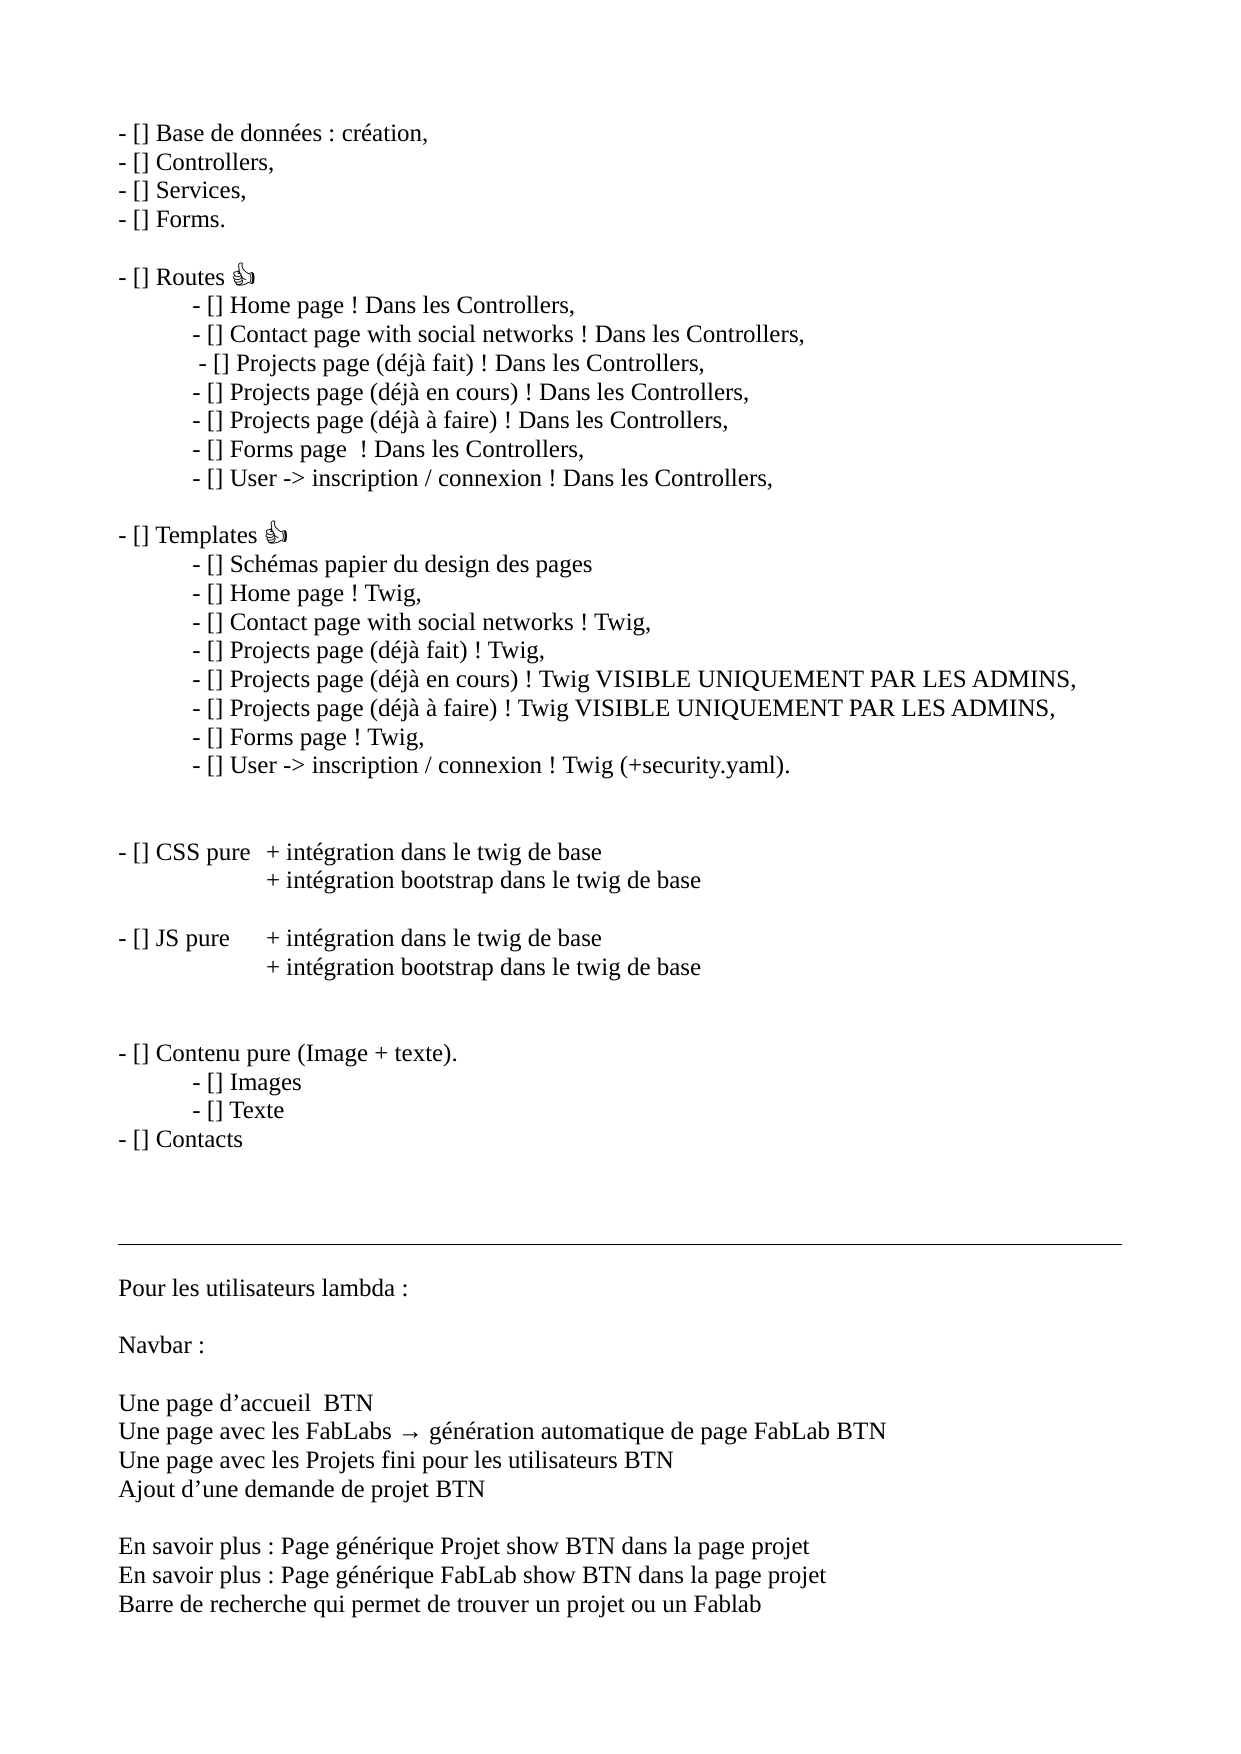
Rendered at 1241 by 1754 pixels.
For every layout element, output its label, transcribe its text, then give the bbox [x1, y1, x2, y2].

text - [] JS pure + intégration dans le twig de base [118, 923, 1122, 952]
text - [] Projects page (déjà en cours) ! Twig VISIBLE UNIQUEMENT PAR LES ADMINS, [118, 664, 1122, 693]
text Ajout d’une demande de projet BTN [118, 1474, 1122, 1503]
text - [] CSS pure + intégration dans le twig de base [118, 837, 1122, 866]
text - [] Texte [118, 1096, 1122, 1124]
text En savoir plus : Page générique Projet show BTN dans la page projet [118, 1531, 1122, 1560]
text Une page avec les FabLabs → génération automatique de page FabLab BTN [118, 1416, 1122, 1445]
text - [] Controllers, [118, 147, 1122, 176]
text - [] Routes 👍 [118, 262, 1122, 291]
text - [] Services, [118, 176, 1122, 204]
text - [] Projects page (déjà à faire) ! Dans les Controllers, [118, 406, 1122, 434]
text - [] Projects page (déjà à faire) ! Twig VISIBLE UNIQUEMENT PAR LES ADMINS, [118, 693, 1122, 722]
text Navbar : [118, 1330, 1122, 1359]
text - [] Forms page ! Twig, [118, 722, 1122, 751]
text - [] Projects page (déjà en cours) ! Dans les Controllers, [118, 377, 1122, 406]
text En savoir plus : Page générique FabLab show BTN dans la page projet [118, 1560, 1122, 1589]
text Une page avec les Projets fini pour les utilisateurs BTN [118, 1445, 1122, 1474]
text - [] Contenu pure (Image + texte). [118, 1038, 1122, 1067]
text - [] Images [118, 1067, 1122, 1096]
text - [] Forms page ! Dans les Controllers, [118, 434, 1122, 463]
text + intégration bootstrap dans le twig de base [118, 952, 1122, 981]
text - [] Contact page with social networks ! Twig, [118, 607, 1122, 636]
text - [] Projects page (déjà fait) ! Twig, [118, 636, 1122, 664]
text Pour les utilisateurs lambda : [118, 1273, 1122, 1301]
text Barre de recherche qui permet de trouver un projet ou un Fablab [118, 1589, 1122, 1618]
text - [] Base de données : création, [118, 118, 1122, 147]
text - [] User -> inscription / connexion ! Dans les Controllers, [118, 463, 1122, 492]
text - [] Home page ! Twig, [118, 578, 1122, 607]
text - [] User -> inscription / connexion ! Twig (+security.yaml). [118, 751, 1122, 779]
text - [] Projects page (déjà fait) ! Dans les Controllers, [118, 348, 1122, 377]
text - [] Templates 👍 [118, 521, 1122, 549]
text Une page d’accueil BTN [118, 1388, 1122, 1416]
text - [] Schémas papier du design des pages [118, 549, 1122, 578]
text - [] Home page ! Dans les Controllers, [118, 291, 1122, 319]
text + intégration bootstrap dans le twig de base [118, 866, 1122, 894]
text - [] Contact page with social networks ! Dans les Controllers, [118, 319, 1122, 348]
text - [] Contacts [118, 1124, 1122, 1153]
text - [] Forms. [118, 204, 1122, 233]
